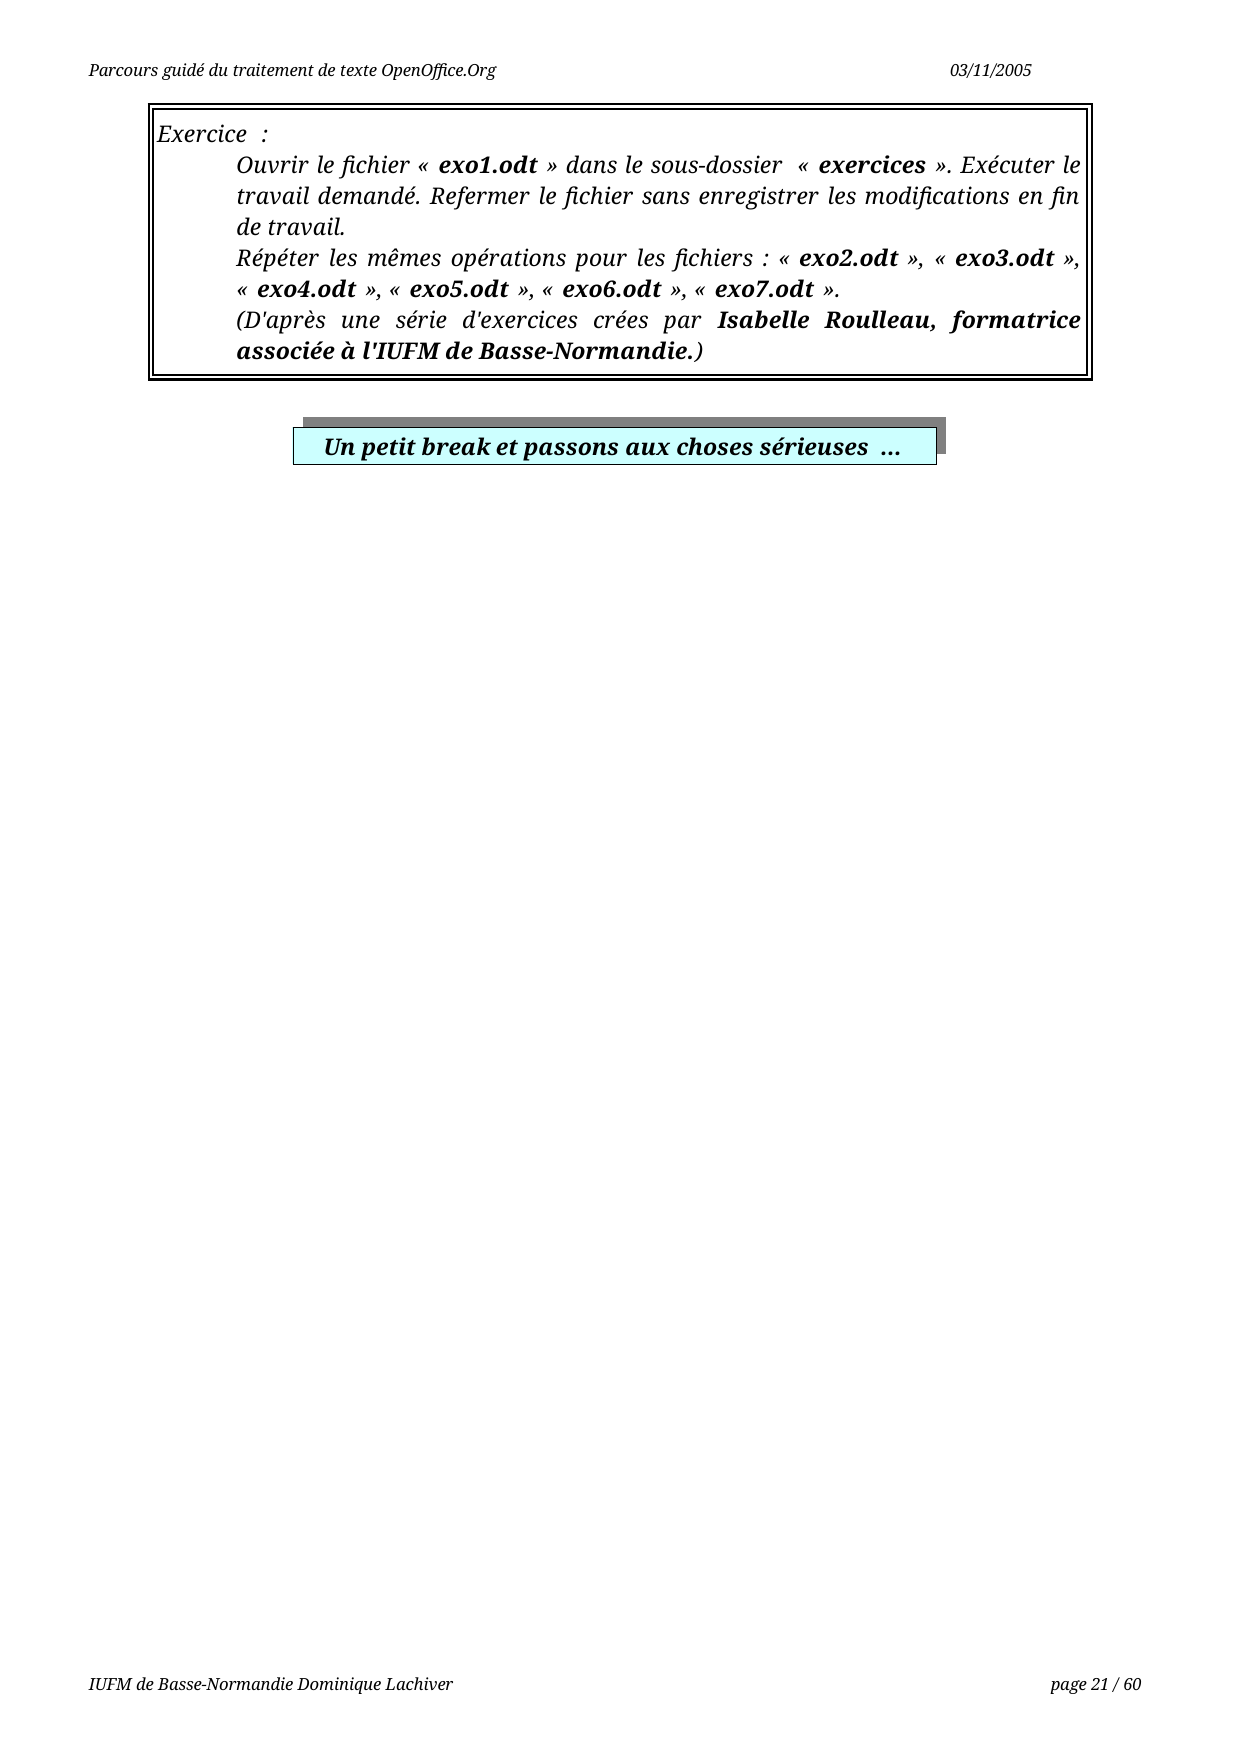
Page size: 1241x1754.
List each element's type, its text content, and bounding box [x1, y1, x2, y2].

text Exercice : Ouvrir le fichier « exo1.odt » dans le sous-dossier « exercices ». Exécuter le travail demandé. Refermer le fichier sans enregistrer les modifications en fin de travail. Répéter les mêmes opérations pour les fichiers : « exo2.odt », « exo3.odt », « exo4.odt », « exo5.odt », « exo6.odt », « exo7.odt ». (D'après une série d'exercices crées par Isabelle Roulleau, formatrice associée à l'IUFM de Basse-Normandie.) [150, 105, 1091, 378]
text Un petit break et passons aux choses sérieuses ... [294, 428, 936, 464]
